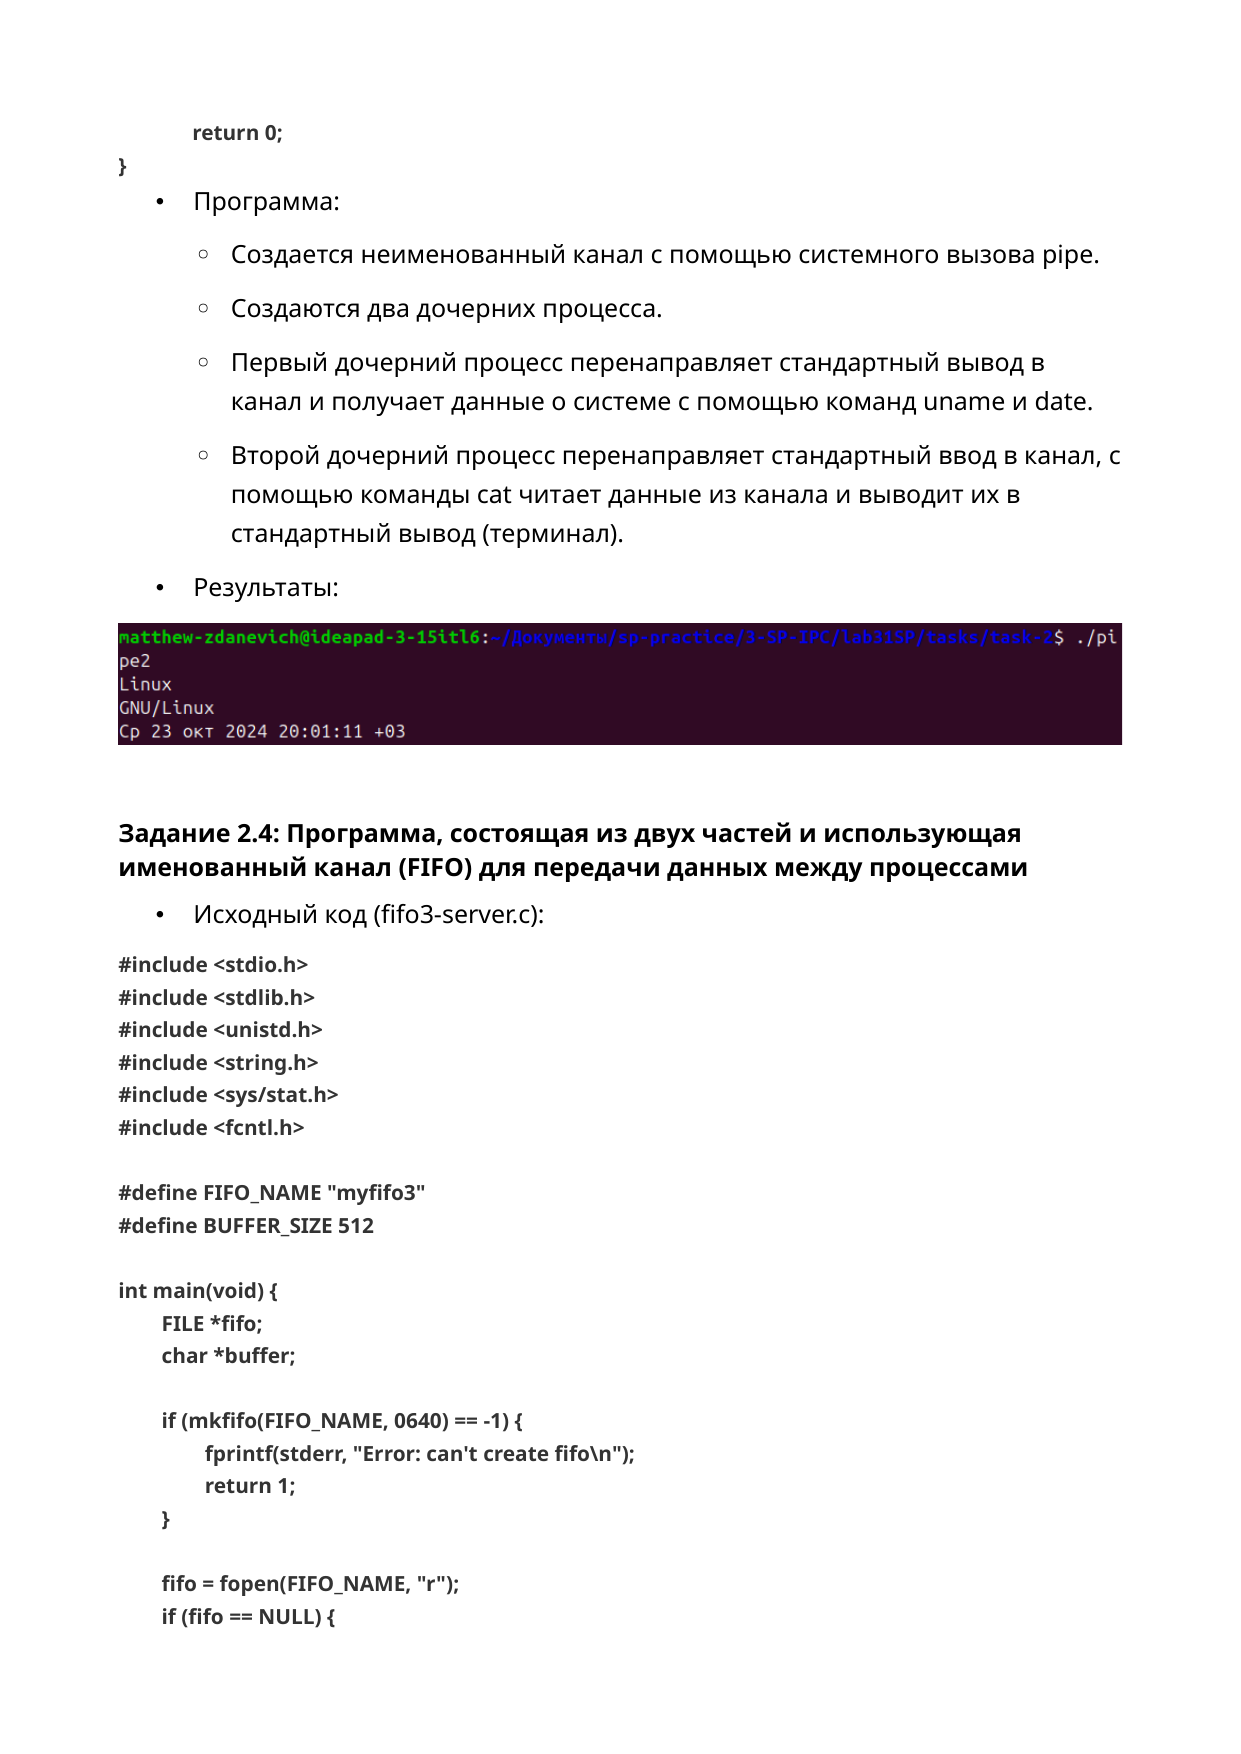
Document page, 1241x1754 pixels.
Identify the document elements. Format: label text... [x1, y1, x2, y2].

subtitle Задание 2.4: Программа, состоящая из двух частей и использующая именованный канал (FIFO) для передачи данных между процессами [118, 816, 1122, 884]
list Создается неименованный канал с помощью системного вызова pipe. [193, 237, 1122, 271]
picture [118, 623, 1123, 745]
list Создаются два дочерних процесса. [193, 291, 1122, 325]
text fifo = fopen(FIFO_NAME, "r"); [118, 1569, 1122, 1598]
text #define BUFFER_SIZE 512 [118, 1211, 1122, 1239]
text } [118, 1504, 1122, 1533]
text #include <string.h> [118, 1048, 1122, 1076]
list Программа: [156, 183, 1122, 217]
text } [118, 151, 1122, 179]
text #include <fcntl.h> [118, 1113, 1122, 1141]
text if (mkfifo(FIFO_NAME, 0640) == -1) { [118, 1406, 1122, 1435]
list Результаты: [156, 569, 1122, 604]
text FILE *fifo; [118, 1309, 1122, 1337]
text #include <sys/stat.h> [118, 1080, 1122, 1109]
text #include <stdlib.h> [118, 983, 1122, 1011]
text #include <unistd.h> [118, 1015, 1122, 1044]
text return 1; [118, 1472, 1122, 1500]
list Первый дочерний процесс перенаправляет стандартный вывод в канал и получает данные о системе с помощью команд uname и date. [193, 344, 1122, 418]
text fprintf(stderr, "Error: can't create fifo\n"); [118, 1439, 1122, 1467]
text if (fifo == NULL) { [118, 1602, 1122, 1631]
text return 0; [118, 118, 1122, 147]
text #define FIFO_NAME "myfifo3" [118, 1178, 1122, 1207]
text int main(void) { [118, 1276, 1122, 1304]
text char *buffer; [118, 1341, 1122, 1370]
list Исходный код (fifo3-server.c): [156, 896, 1122, 930]
text #include <stdio.h> [118, 950, 1122, 978]
list Второй дочерний процесс перенаправляет стандартный ввод в канал, с помощью команды cat читает данные из канала и выводит их в стандартный вывод (терминал). [193, 437, 1122, 550]
